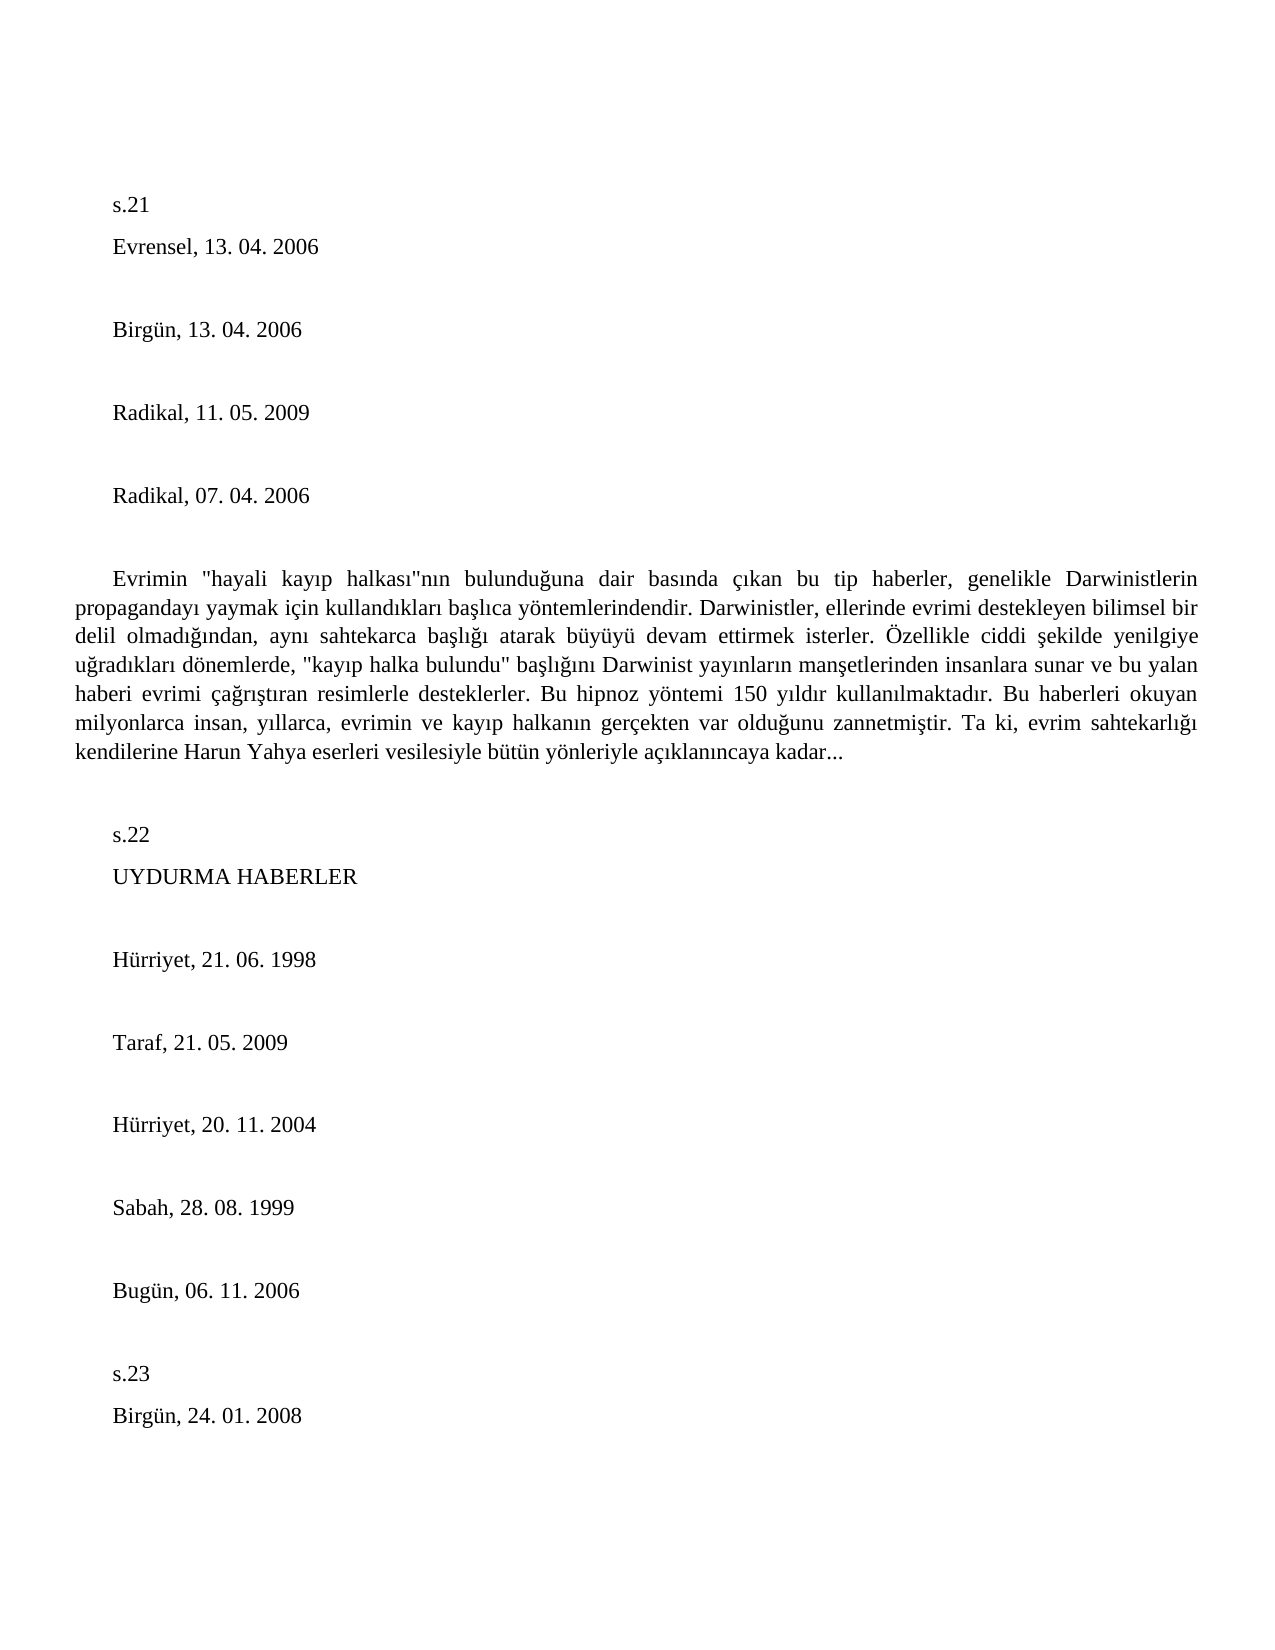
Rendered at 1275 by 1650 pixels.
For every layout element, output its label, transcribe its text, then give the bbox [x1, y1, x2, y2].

text Evrensel, 13. 04. 2006 [75, 233, 1200, 259]
text Radikal, 07. 04. 2006 [75, 482, 1200, 508]
text Birgün, 24. 01. 2008 [75, 1402, 1200, 1428]
text Radikal, 11. 05. 2009 [75, 399, 1200, 425]
text Hürriyet, 20. 11. 2004 [75, 1111, 1200, 1138]
text Bugün, 06. 11. 2006 [75, 1277, 1200, 1304]
text Taraf, 21. 05. 2009 [75, 1028, 1200, 1055]
text Sabah, 28. 08. 1999 [75, 1194, 1200, 1221]
text s.23 [75, 1360, 1200, 1387]
text s.22 [75, 821, 1200, 848]
text UYDURMA HABERLER [75, 863, 1200, 889]
text Evrimin "hayali kayıp halkası"nın bulunduğuna dair basında çıkan bu tip haberler, genelikle Darwinistlerin propagandayı yaymak için kullandıkları başlıca yöntemlerindendir. Darwinistler, ellerinde evrimi destekleyen bilimsel bir delil olmadığından, aynı sahtekarca başlığı atarak büyüyü devam ettirmek isterler. Özellikle ciddi şekilde yenilgiye uğradıkları dönemlerde, "kayıp halka bulundu" başlığını Darwinist yayınların manşetlerinden insanlara sunar ve bu yalan haberi evrimi çağrıştıran resimlerle desteklerler. Bu hipnoz yöntemi 150 yıldır kullanılmaktadır. Bu haberleri okuyan milyonlarca insan, yıllarca, evrimin ve kayıp halkanın gerçekten var olduğunu zannetmiştir. Ta ki, evrim sahtekarlığı kendilerine Harun Yahya eserleri vesilesiyle bütün yönleriyle açıklanıncaya kadar... [75, 564, 1200, 765]
text s.21 [75, 191, 1200, 218]
text Hürriyet, 21. 06. 1998 [75, 946, 1200, 972]
text Birgün, 13. 04. 2006 [75, 316, 1200, 342]
